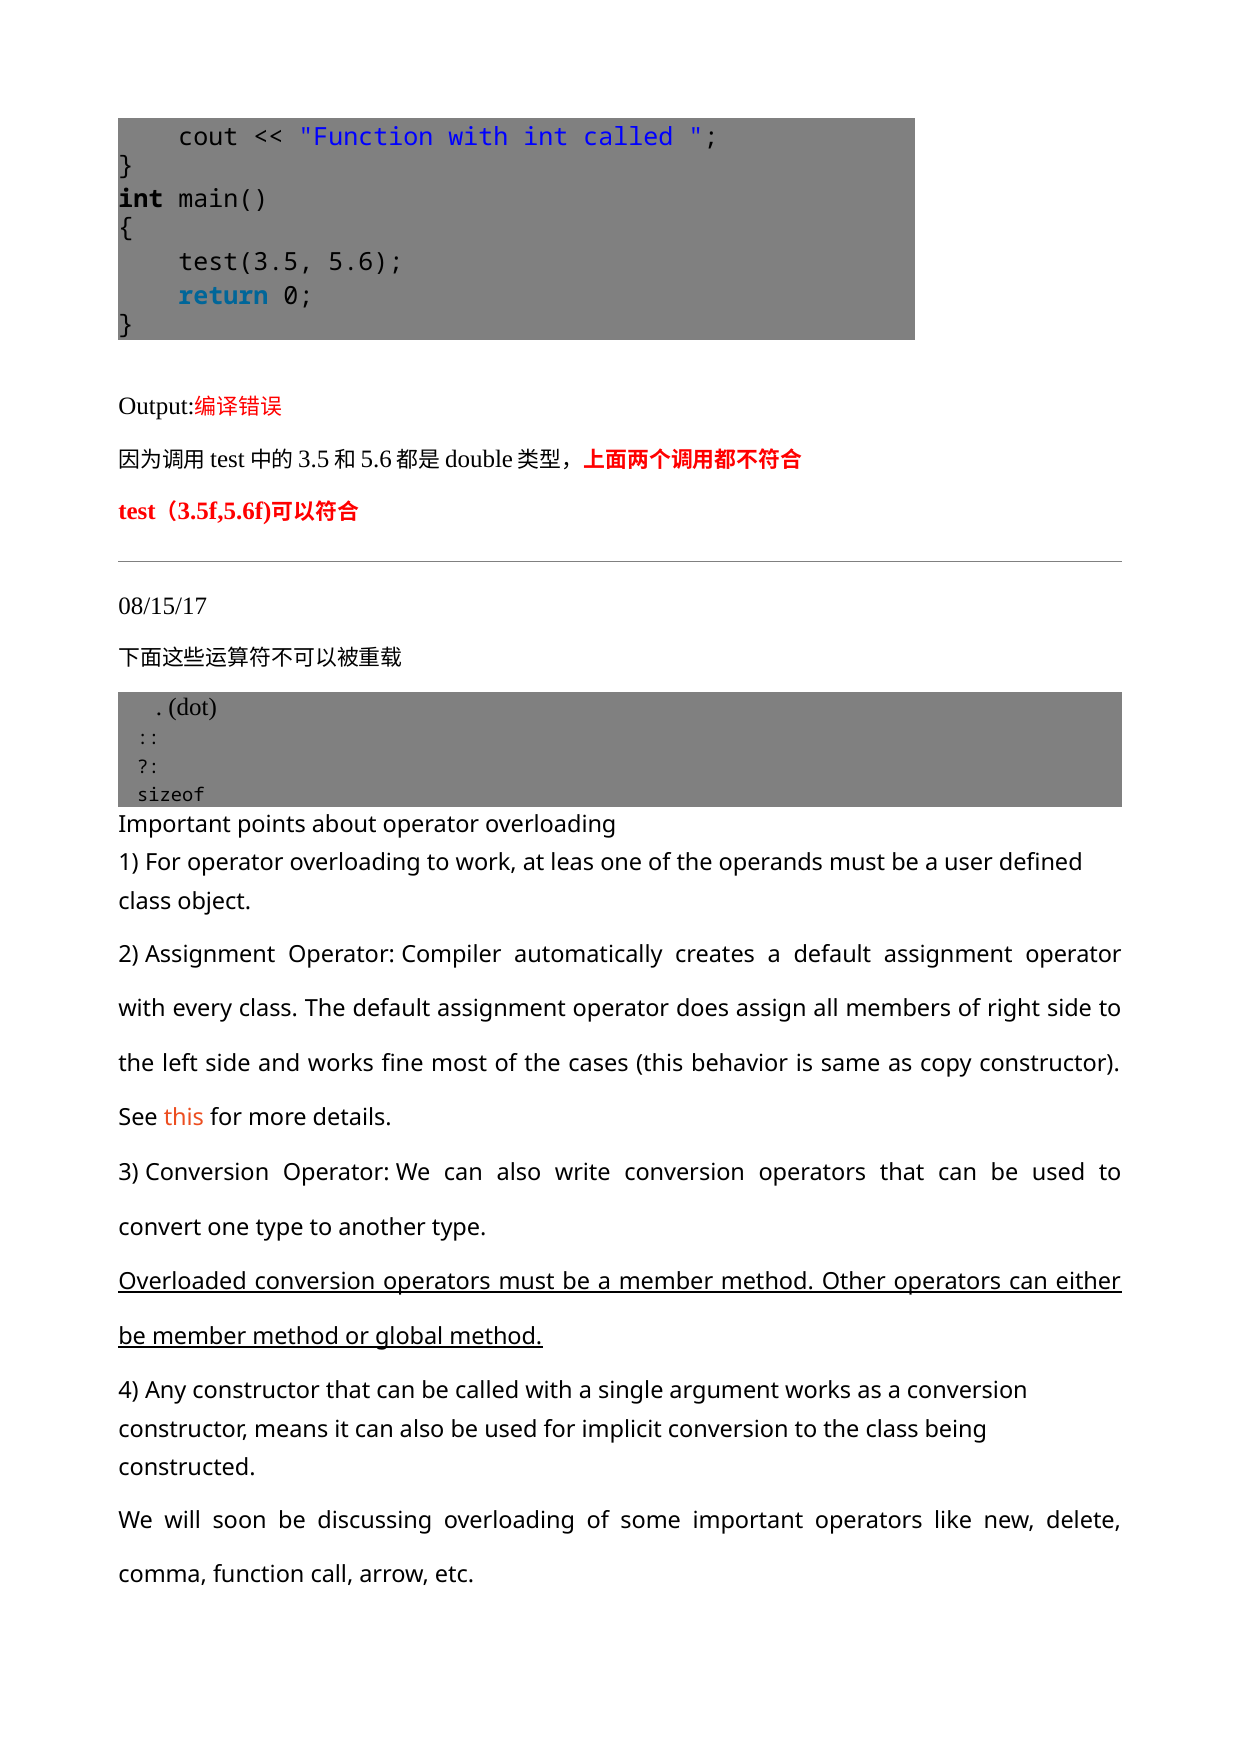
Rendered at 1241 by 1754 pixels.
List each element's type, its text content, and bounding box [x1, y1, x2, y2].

text Overloaded conversion operators must be a member method. Other operators can either [118, 1264, 1122, 1291]
text test（3.5f,5.6f)可以符合 [118, 494, 1122, 526]
text 08/15/17 [118, 591, 1122, 619]
text Important points about operator overloading 1) For operator overloading to work, at leas one of the operands must be a user defined class object. [118, 807, 1122, 916]
text 下面这些运算符不可以被重载 [118, 640, 1122, 671]
text We will soon be discussing overloading of some important operators like new, delete, comma, function call, arrow, etc. [118, 1503, 1122, 1590]
text . (dot) [118, 692, 1122, 721]
text 4) Any constructor that can be called with a single argument works as a conversion constructor, means it can also be used for implicit conversion to the class being constructed. [118, 1373, 1122, 1482]
text 2) Assignment Operator: Compiler automatically creates a default assignment operator with every class. The default assignment operator does assign all members of right side to the left side and works fine most of the cases (this behavior is same as copy constructor). See this for more details. [118, 937, 1122, 1133]
text be member method or global method. [118, 1293, 1122, 1351]
text 3) Conversion Operator: We can also write conversion operators that can be used to convert one type to another type. [118, 1155, 1122, 1242]
text :: [118, 721, 1122, 750]
text Output:编译错误 [118, 389, 1122, 421]
text sizeof [118, 778, 1122, 807]
text 因为调用test中的3.5和5.6都是double类型，上面两个调用都不符合 [118, 442, 1122, 473]
text ?: [118, 750, 1122, 778]
